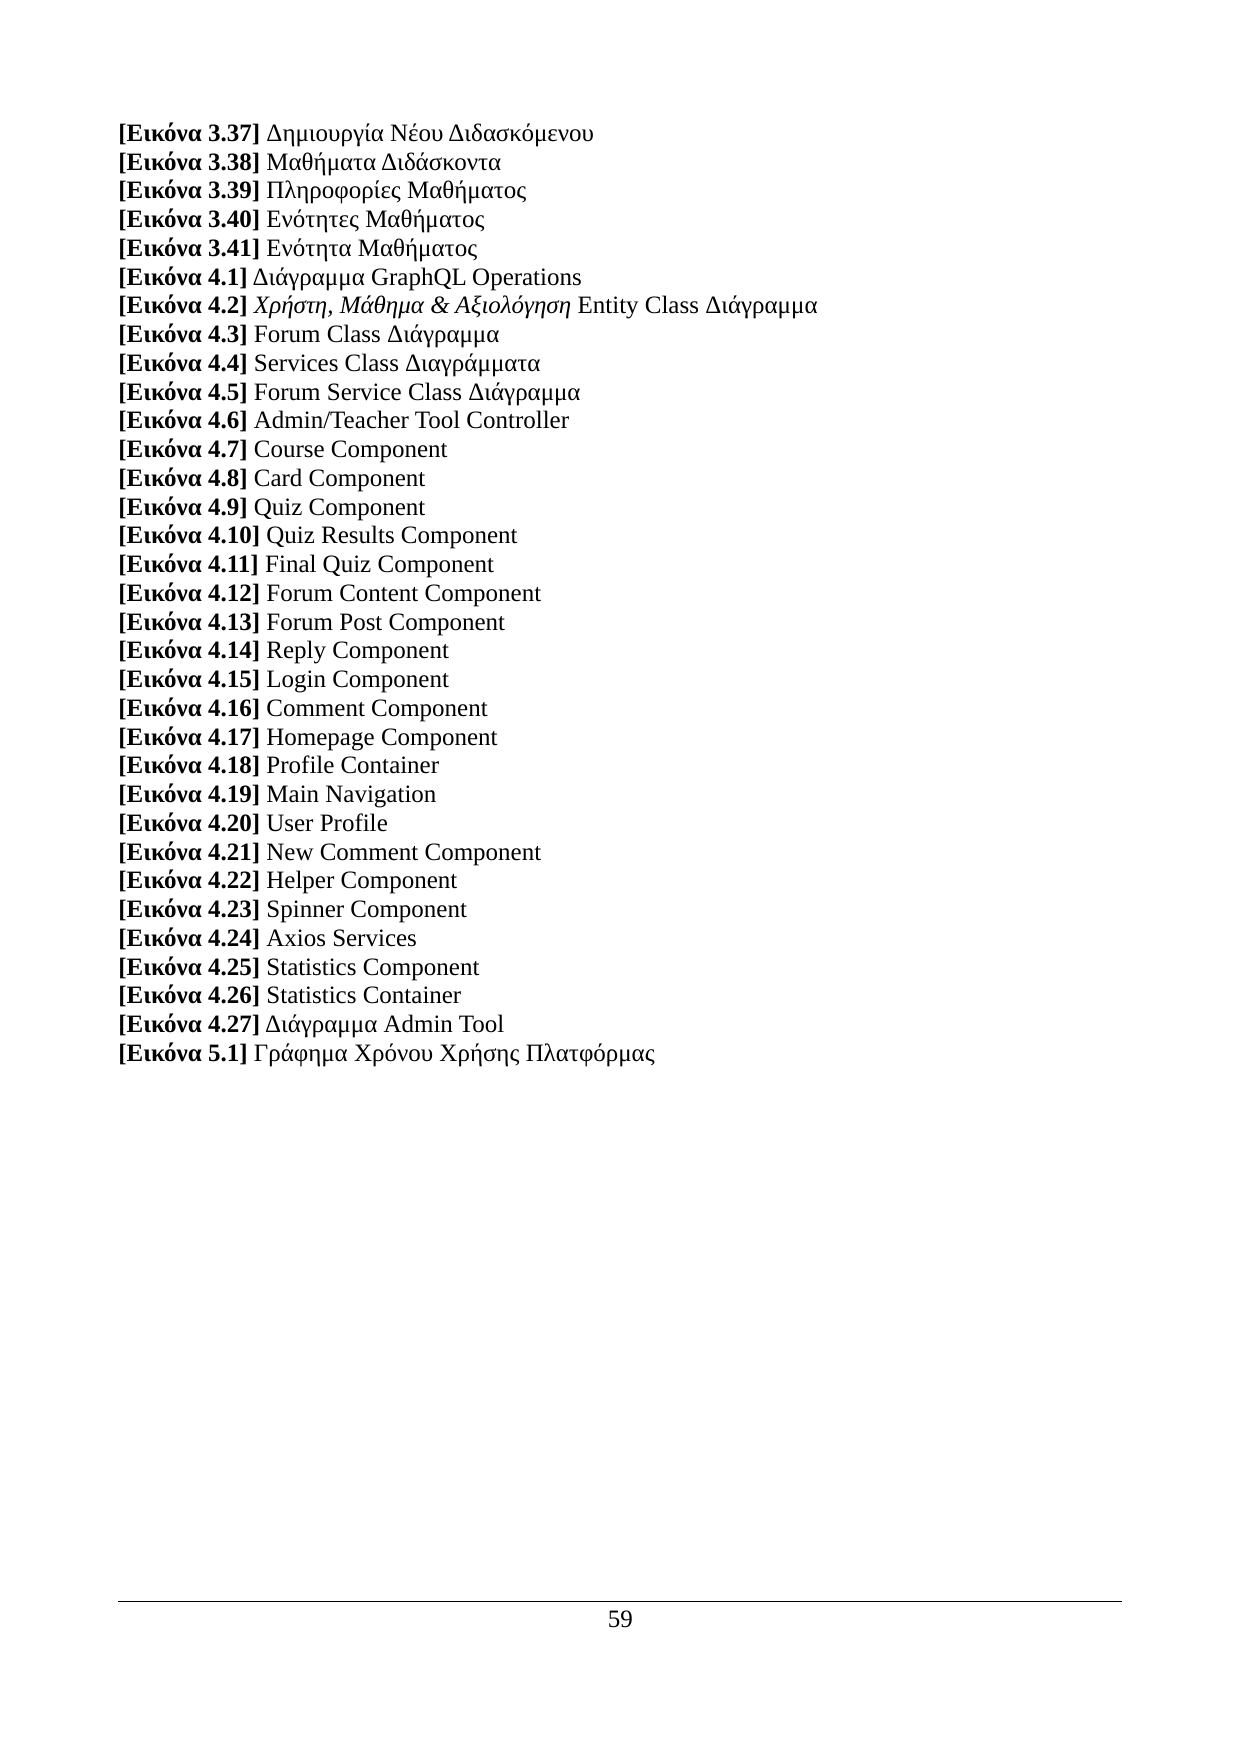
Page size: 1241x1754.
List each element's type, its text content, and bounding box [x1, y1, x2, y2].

text [Εικόνα 4.8] Card Component [118, 463, 1122, 492]
text [Εικόνα 4.27] Διάγραμμα Admin Tool [118, 1009, 1122, 1038]
text [Εικόνα 4.1] Διάγραμμα GraphQL Operations [118, 262, 1122, 291]
text [Εικόνα 3.38] Μαθήματα Διδάσκοντα [118, 147, 1122, 176]
text [Εικόνα 4.10] Quiz Results Component [118, 521, 1122, 549]
text [Εικόνα 4.26] Statistics Container [118, 981, 1122, 1009]
text [Εικόνα 4.2] Χρήστη, Μάθημα & Αξιολόγηση Entity Class Διάγραμμα [118, 291, 1122, 319]
text [Εικόνα 4.11] Final Quiz Component [118, 549, 1122, 578]
text [Εικόνα 4.5] Forum Service Class Διάγραμμα [118, 377, 1122, 406]
text [Εικόνα 4.17] Homepage Component [118, 722, 1122, 751]
text [Εικόνα 4.22] Helper Component [118, 866, 1122, 894]
text [Εικόνα 3.37] Δημιουργία Νέου Διδασκόμενου [118, 118, 1122, 147]
text [Εικόνα 4.24] Axios Services [118, 923, 1122, 952]
text [Εικόνα 3.40] Ενότητες Μαθήματος [118, 204, 1122, 233]
text [Εικόνα 4.14] Reply Component [118, 636, 1122, 664]
text [Εικόνα 4.16] Comment Component [118, 693, 1122, 722]
text [Εικόνα 4.6] Admin/Teacher Tool Controller [118, 406, 1122, 434]
text [Εικόνα 4.3] Forum Class Διάγραμμα [118, 319, 1122, 348]
text [Εικόνα 4.25] Statistics Component [118, 952, 1122, 981]
text [Εικόνα 4.13] Forum Post Component [118, 607, 1122, 636]
text [Εικόνα 4.9] Quiz Component [118, 492, 1122, 521]
text [Εικόνα 4.21] New Comment Component [118, 837, 1122, 866]
text [Εικόνα 4.18] Profile Container [118, 751, 1122, 779]
text [Εικόνα 4.4] Services Class Διαγράμματα [118, 348, 1122, 377]
text [Εικόνα 4.23] Spinner Component [118, 894, 1122, 923]
text [Εικόνα 5.1] Γράφημα Χρόνου Χρήσης Πλατφόρμας [118, 1038, 1122, 1067]
text [Εικόνα 4.20] User Profile [118, 808, 1122, 837]
text [Εικόνα 3.41] Ενότητα Μαθήματος [118, 233, 1122, 262]
text [Εικόνα 4.7] Course Component [118, 434, 1122, 463]
text [Εικόνα 4.12] Forum Content Component [118, 578, 1122, 607]
text [Εικόνα 4.15] Login Component [118, 664, 1122, 693]
text [Εικόνα 4.19] Main Navigation [118, 779, 1122, 808]
text [Εικόνα 3.39] Πληροφορίες Μαθήματος [118, 176, 1122, 204]
